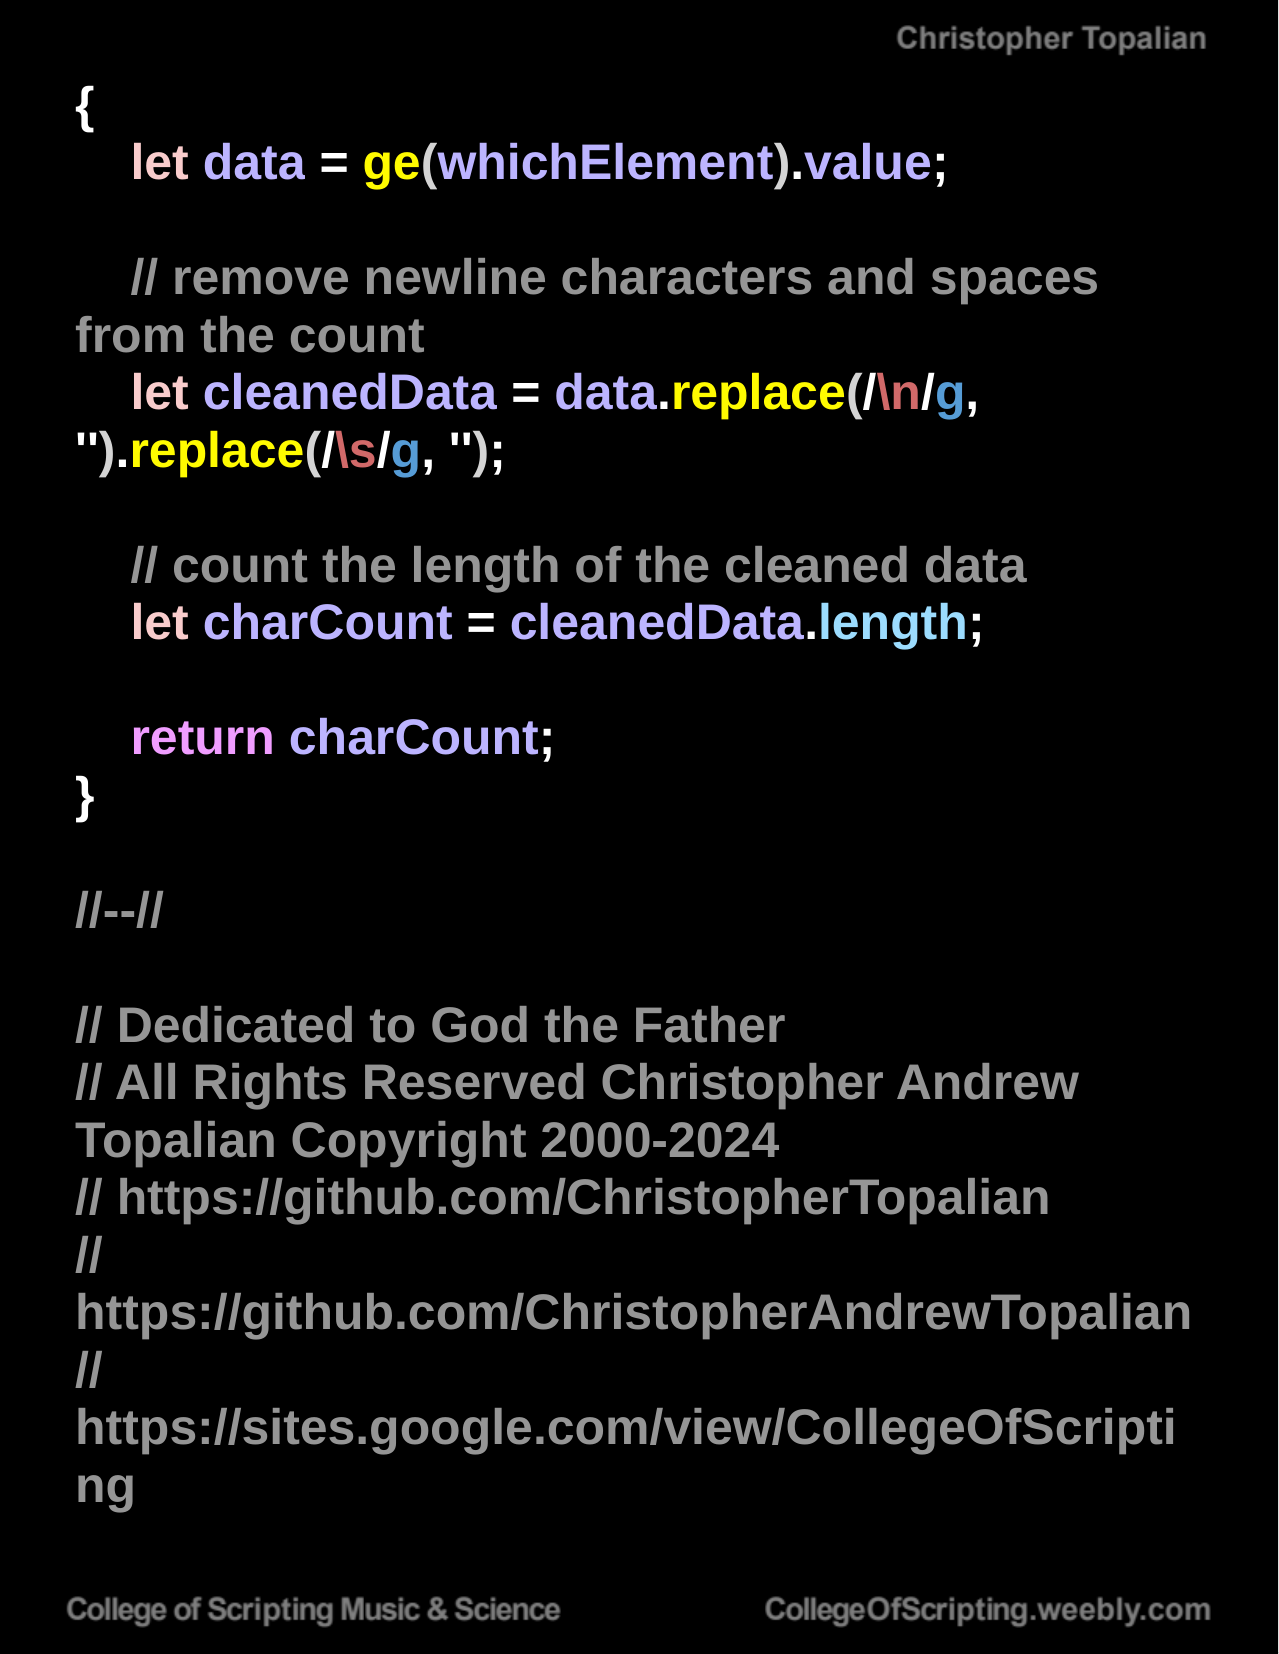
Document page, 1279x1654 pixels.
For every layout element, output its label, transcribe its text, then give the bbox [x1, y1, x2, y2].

text } [75, 765, 1203, 822]
text // count the length of the cleaned data [75, 535, 1203, 592]
text //--// [75, 880, 1203, 937]
text // https://github.com/ChristopherTopalian [75, 1167, 1203, 1225]
text let charCount = cleanedData.length; [75, 592, 1203, 650]
text return charCount; [75, 707, 1203, 765]
text let data = ge(whichElement).value; [75, 132, 1203, 190]
text // All Rights Reserved Christopher Andrew Topalian Copyright 2000-2024 [75, 1052, 1203, 1167]
text // https://github.com/ChristopherAndrewTopalian [75, 1225, 1203, 1340]
text // https://sites.google.com/view/CollegeOfScripting [75, 1340, 1203, 1512]
text let cleanedData = data.replace(/\n/g, '').replace(/\s/g, ''); [75, 362, 1203, 477]
text // remove newline characters and spaces from the count [75, 247, 1203, 362]
text // Dedicated to God the Father [75, 995, 1203, 1052]
text { [75, 75, 1203, 132]
